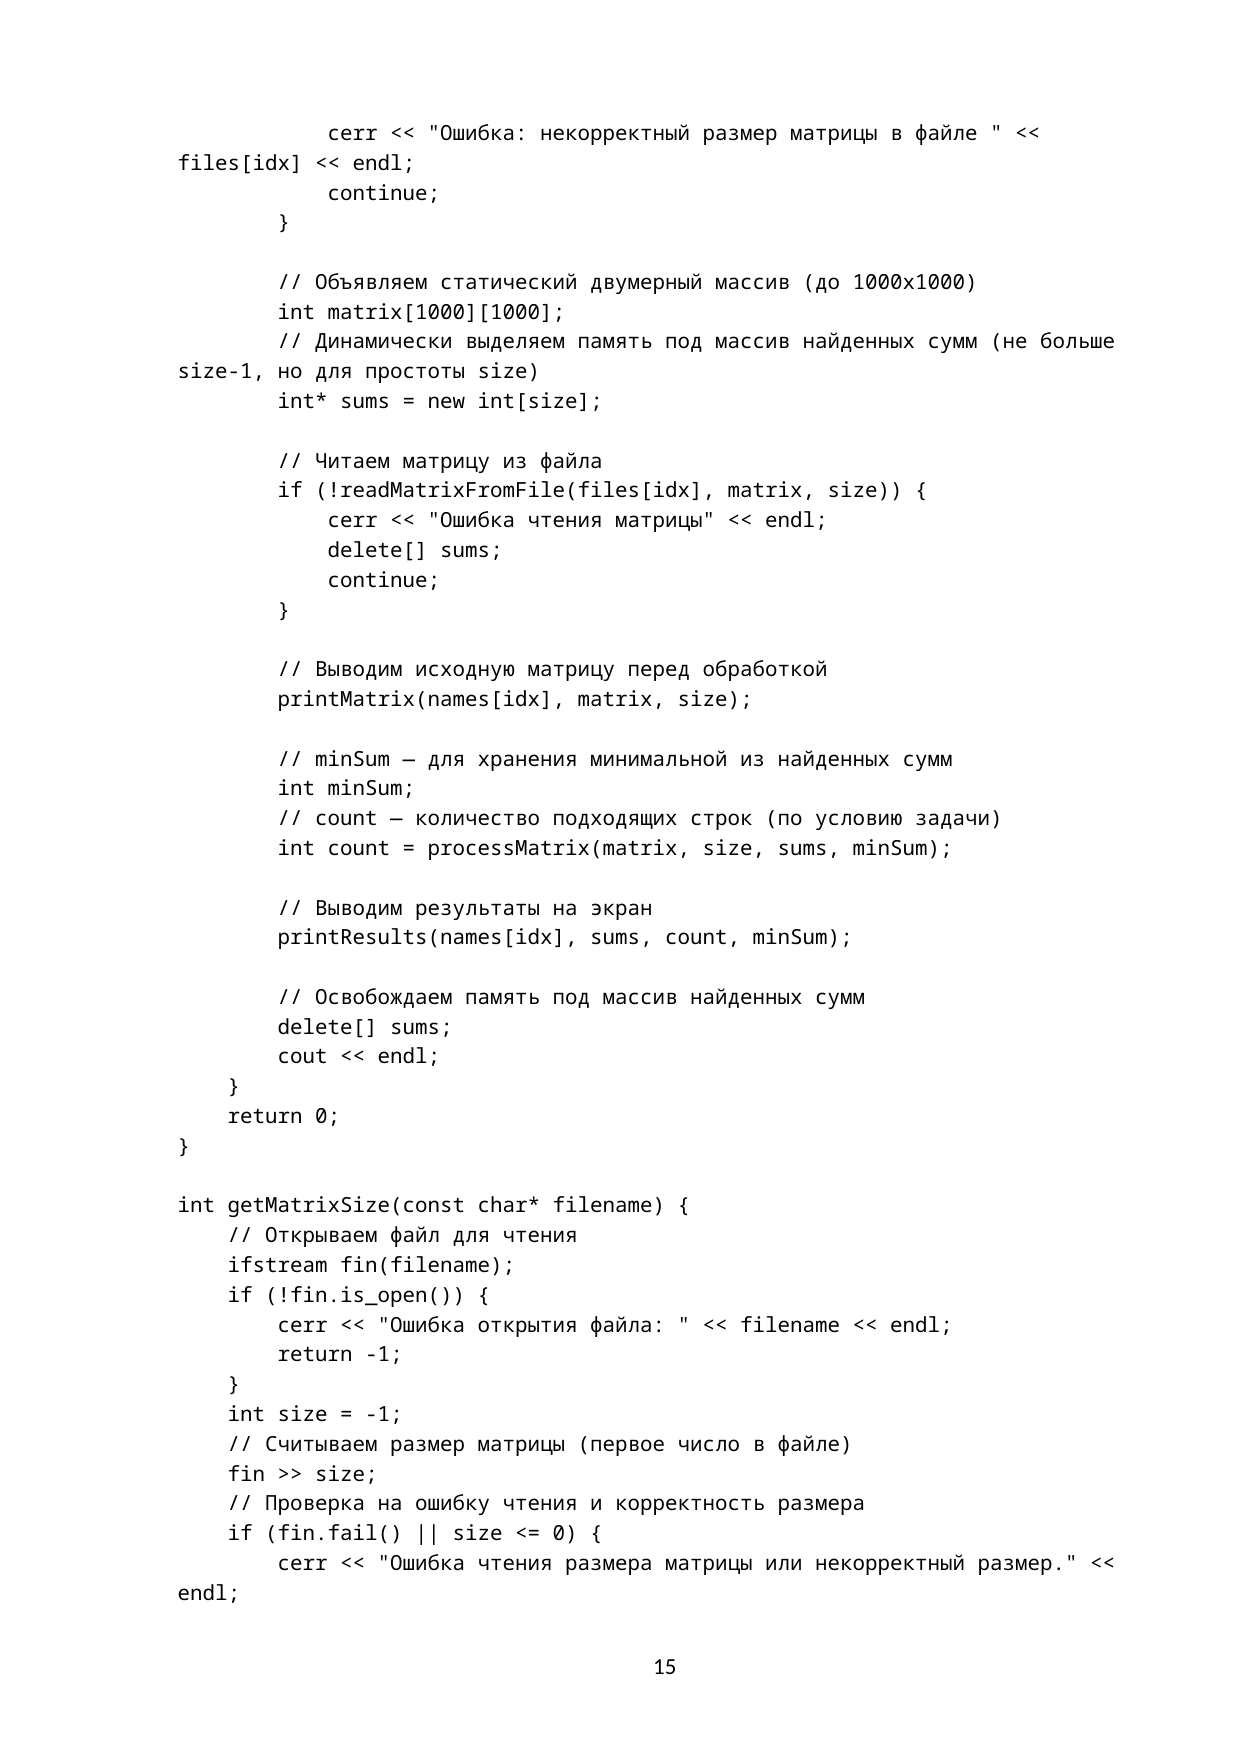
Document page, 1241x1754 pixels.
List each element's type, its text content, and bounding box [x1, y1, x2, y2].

text int size = -1; [177, 1399, 1152, 1428]
text // Считываем размер матрицы (первое число в файле) [177, 1429, 1152, 1457]
text fin >> size; [177, 1459, 1152, 1487]
text // Читаем матрицу из файла [177, 446, 1152, 474]
text continue; [177, 178, 1152, 206]
text // count — количество подходящих строк (по условию задачи) [177, 803, 1152, 832]
text int* sums = new int[size]; [177, 386, 1152, 415]
text cerr << "Ошибка чтения матрицы" << endl; [177, 505, 1152, 534]
text int getMatrixSize(const char* filename) { [177, 1191, 1152, 1219]
text } [177, 207, 1152, 236]
text // Открываем файл для чтения [177, 1220, 1152, 1249]
text // Объявляем статический двумерный массив (до 1000x1000) [177, 267, 1152, 296]
text // Динамически выделяем память под массив найденных сумм (не больше size-1, но для простоты size) [177, 327, 1152, 385]
text cerr << "Ошибка открытия файла: " << filename << endl; [177, 1310, 1152, 1338]
text cerr << "Ошибка чтения размера матрицы или некорректный размер." << endl; [177, 1548, 1152, 1606]
text } [177, 1071, 1152, 1100]
text cerr << "Ошибка: некорректный размер матрицы в файле " << files[idx] << endl; [177, 118, 1152, 176]
text continue; [177, 565, 1152, 593]
text } [177, 1369, 1152, 1398]
text // minSum — для хранения минимальной из найденных сумм [177, 744, 1152, 772]
text if (!readMatrixFromFile(files[idx], matrix, size)) { [177, 476, 1152, 504]
text } [177, 1131, 1152, 1159]
text int matrix[1000][1000]; [177, 297, 1152, 325]
text // Выводим исходную матрицу перед обработкой [177, 654, 1152, 683]
text printResults(names[idx], sums, count, minSum); [177, 922, 1152, 951]
text return 0; [177, 1101, 1152, 1130]
text ifstream fin(filename); [177, 1250, 1152, 1279]
text return -1; [177, 1339, 1152, 1368]
text // Проверка на ошибку чтения и корректность размера [177, 1488, 1152, 1517]
text // Освобождаем память под массив найденных сумм [177, 982, 1152, 1011]
text delete[] sums; [177, 1012, 1152, 1040]
text if (!fin.is_open()) { [177, 1280, 1152, 1308]
text if (fin.fail() || size <= 0) { [177, 1518, 1152, 1547]
text int minSum; [177, 773, 1152, 802]
text printMatrix(names[idx], matrix, size); [177, 684, 1152, 713]
text // Выводим результаты на экран [177, 893, 1152, 921]
text } [177, 595, 1152, 623]
text delete[] sums; [177, 535, 1152, 564]
text int count = processMatrix(matrix, size, sums, minSum); [177, 833, 1152, 862]
text cout << endl; [177, 1042, 1152, 1070]
